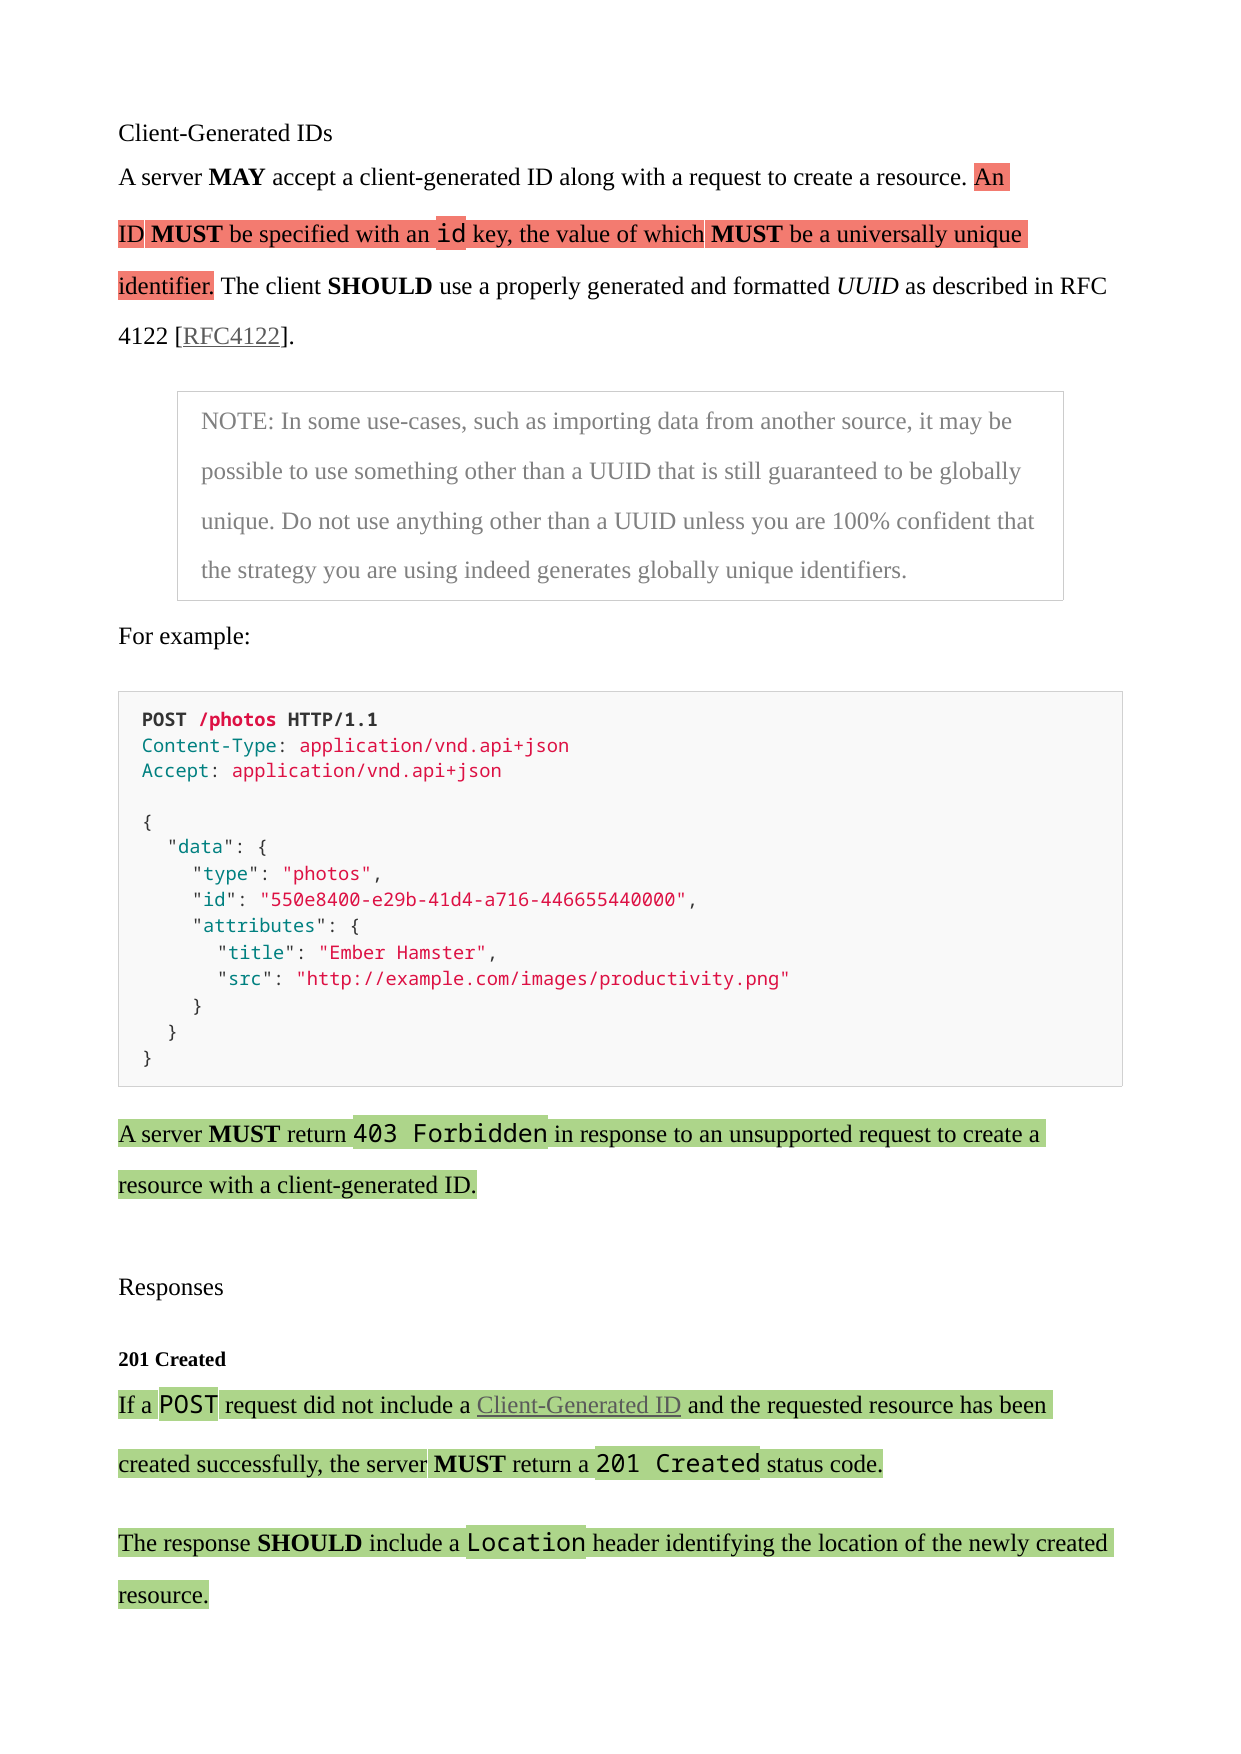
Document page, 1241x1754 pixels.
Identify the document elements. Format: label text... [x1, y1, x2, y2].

subtitle 201 Created [118, 1347, 1122, 1371]
text { [119, 792, 1122, 818]
text "src": "http://example.com/images/productivity.png" [119, 950, 1122, 976]
text If a POST request did not include a Client-Generated ID and the requested resource has been created successfully, the server MUST return a 201 Created status code. [118, 1387, 1122, 1480]
text "data": { [119, 818, 1122, 844]
subtitle Client-Generated IDs [118, 118, 1122, 147]
text } [771, 976, 776, 984]
text "title": "Ember Hamster", [119, 923, 1122, 950]
text A server MAY accept a client-generated ID along with a request to create a resource. An ID MUST be specified with an id key, the value of which MUST be a universally unique identifier. The client SHOULD use a properly generated and formatted UUID as described in RFC 4122 [RFC4122]. [118, 162, 1122, 349]
text } [557, 976, 562, 984]
text Accept: application/vnd.api+json [119, 742, 1122, 767]
text "attributes": { [119, 897, 1122, 923]
text } [489, 976, 495, 984]
text NOTE: In some use-cases, such as importing data from another source, it may be possible to use something other than a UUID that is still guaranteed to be globally unique. Do not use anything other than a UUID unless you are 100% confident that the strategy you are using indeed generates globally unique identifiers. [178, 392, 1063, 600]
text "id": "550e8400-e29b-41d4-a716-446655440000", [119, 871, 1122, 897]
text Content-Type: application/vnd.api+json [119, 716, 1122, 742]
subtitle Responses [118, 1272, 1122, 1300]
text POST /photos HTTP/1.1 [119, 692, 1122, 716]
text } [119, 1002, 1122, 1029]
text } [119, 976, 1122, 1002]
text } [624, 976, 630, 984]
text A server MUST return 403 Forbidden in response to an unsupported request to create a resource with a client-generated ID. [118, 1115, 1122, 1199]
text The response SHOULD include a Location header identifying the location of the newly created resource. [118, 1525, 1122, 1609]
text For example: [118, 621, 1122, 650]
text } [119, 1029, 1122, 1086]
text "type": "photos", [119, 844, 1122, 871]
